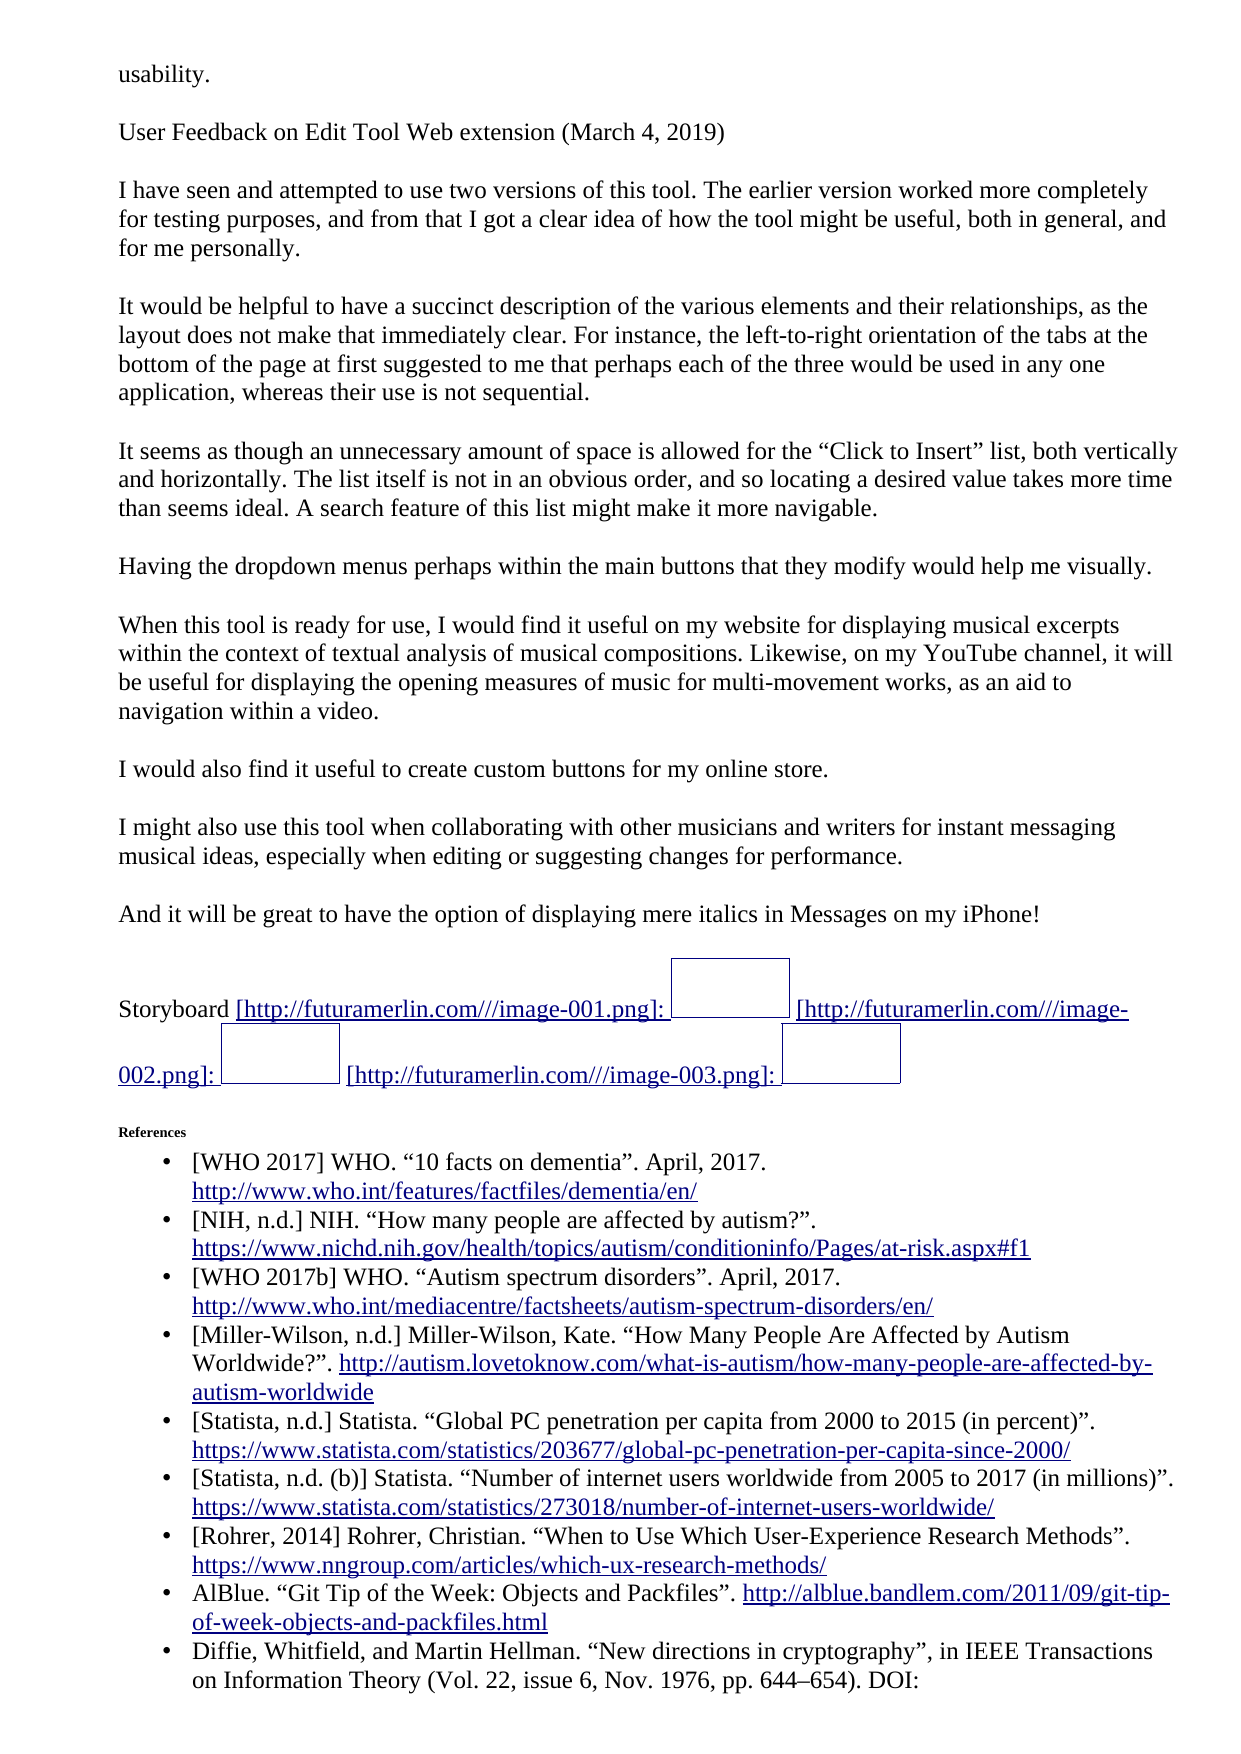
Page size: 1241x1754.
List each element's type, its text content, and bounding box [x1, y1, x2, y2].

text Having the dropdown menus perhaps within the main buttons that they modify would help me visually. [118, 551, 1181, 580]
text And it will be great to have the option of displaying mere italics in Messages on my iPhone! [118, 899, 1181, 928]
list [Rohrer, 2014] Rohrer, Christian. “When to Use Which User-Experience Research Methods”. https://www.nngroup.com/articles/which-ux-research-methods/ [162, 1521, 1181, 1578]
text usability. [118, 59, 1181, 88]
text User Feedback on Edit Tool Web extension (March 4, 2019) [118, 117, 1181, 146]
list [WHO 2017] WHO. “10 facts on dementia”. April, 2017. http://www.who.int/features/factfiles/dementia/en/ [162, 1147, 1181, 1205]
subtitle References [118, 1124, 1181, 1141]
text I would also find it useful to create custom buttons for my online store. [118, 754, 1181, 783]
list [Miller-Wilson, n.d.] Miller-Wilson, Kate. “How Many People Are Affected by Autism Worldwide?”. http://autism.lovetoknow.com/what-is-autism/how-many-people-are-affected-by-autism-worldwide [162, 1320, 1181, 1406]
list Diffie, Whitfield, and Martin Hellman. “New directions in cryptography”, in IEEE Transactions on Information Theory (Vol. 22, issue 6, Nov. 1976, pp. 644–654). DOI: [162, 1636, 1181, 1693]
text When this tool is ready for use, I would find it useful on my website for displaying musical excerpts within the context of textual analysis of musical compositions. Likewise, on my YouTube channel, it will be useful for displaying the opening measures of music for multi-movement works, as an aid to navigation within a video. [118, 610, 1181, 725]
list [NIH, n.d.] NIH. “How many people are affected by autism?”. https://www.nichd.nih.gov/health/topics/autism/conditioninfo/Pages/at-risk.aspx#f1 [162, 1205, 1181, 1262]
list [WHO 2017b] WHO. “Autism spectrum disorders”. April, 2017. http://www.who.int/mediacentre/factsheets/autism-spectrum-disorders/en/ [162, 1262, 1181, 1320]
text I have seen and attempted to use two versions of this tool. The earlier version worked more completely for testing purposes, and from that I got a clear idea of how the tool might be useful, both in general, and for me personally. [118, 176, 1181, 262]
text Storyboard [http://futuramerlin.com///image-001.png]: [http://futuramerlin.com///image-002.png]: [http://futuramerlin.com///image-003.png]: [118, 958, 1181, 1088]
text It would be helpful to have a succinct description of the various elements and their relationships, as the layout does not make that immediately clear. For instance, the left-to-right orientation of the tabs at the bottom of the page at first suggested to me that perhaps each of the three would be used in any one application, whereas their use is not sequential. [118, 291, 1181, 406]
list AlBlue. “Git Tip of the Week: Objects and Packfiles”. http://alblue.bandlem.com/2011/09/git-tip-of-week-objects-and-packfiles.html [162, 1578, 1181, 1636]
text I might also use this tool when collaborating with other musicians and writers for instant messaging musical ideas, especially when editing or suggesting changes for performance. [118, 812, 1181, 870]
list [Statista, n.d. (b)] Statista. “Number of internet users worldwide from 2005 to 2017 (in millions)”. https://www.statista.com/statistics/273018/number-of-internet-users-worldwide/ [162, 1463, 1181, 1521]
text It seems as though an unnecessary amount of space is allowed for the “Click to Insert” list, both vertically and horizontally. The list itself is not in an obvious order, and so locating a desired value takes more time than seems ideal. A search feature of this list might make it more navigable. [118, 436, 1181, 522]
list [Statista, n.d.] Statista. “Global PC penetration per capita from 2000 to 2015 (in percent)”. https://www.statista.com/statistics/203677/global-pc-penetration-per-capita-since-2000/ [162, 1406, 1181, 1463]
